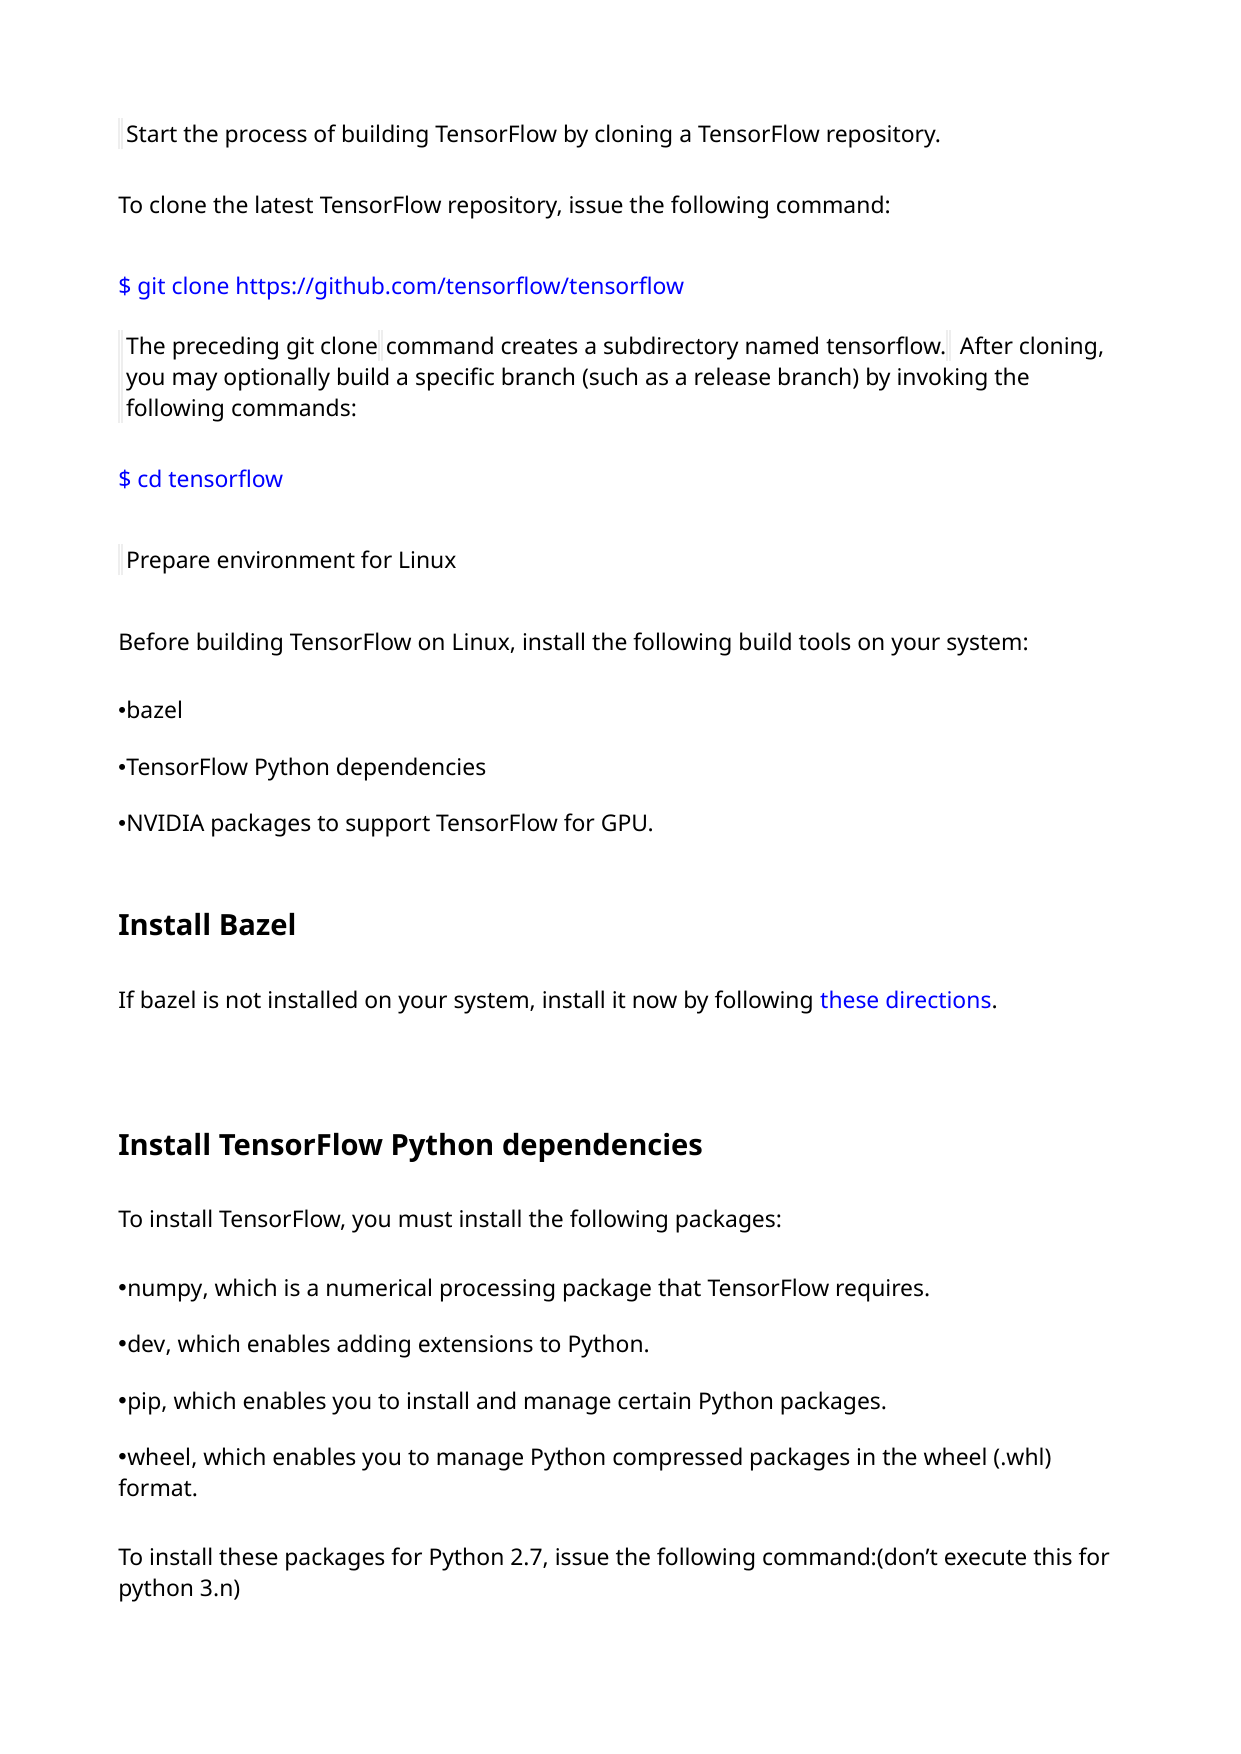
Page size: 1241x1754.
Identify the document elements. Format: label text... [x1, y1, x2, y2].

list TensorFlow Python dependencies [118, 750, 1122, 782]
list numpy, which is a numerical processing package that TensorFlow requires. [118, 1272, 1122, 1303]
text $ git clone https://github.com/tensorflow/tensorflow [118, 270, 1122, 301]
text To install these packages for Python 2.7, issue the following command:(don’t execute this for python 3.n) [118, 1541, 1122, 1603]
subtitle Install TensorFlow Python dependencies [118, 1124, 1122, 1164]
list wheel, which enables you to manage Python compressed packages in the wheel (.whl) format. [118, 1441, 1122, 1503]
text The preceding git clonecommand creates a subdirectory named tensorflow. After cloning, you may optionally build a specific branch (such as a release branch) by invoking the following commands: [118, 329, 1122, 423]
list bazel [118, 694, 1122, 725]
list NVIDIA packages to support TensorFlow for GPU. [118, 807, 1122, 838]
subtitle Install Bazel [118, 904, 1122, 944]
text Before building TensorFlow on Linux, install the following build tools on your system: [118, 625, 1122, 657]
text To install TensorFlow, you must install the following packages: [118, 1203, 1122, 1235]
list pip, which enables you to install and manage certain Python packages. [118, 1385, 1122, 1416]
text Start the process of building TensorFlow by cloning a TensorFlow repository. [123, 118, 1122, 149]
text Prepare environment for Linux [123, 544, 1122, 575]
text To clone the latest TensorFlow repository, issue the following command: [118, 189, 1122, 220]
text $ cd tensorflow [118, 463, 1122, 494]
list dev, which enables adding extensions to Python. [118, 1328, 1122, 1360]
text If bazel is not installed on your system, install it now by following these directions. [118, 983, 1122, 1015]
